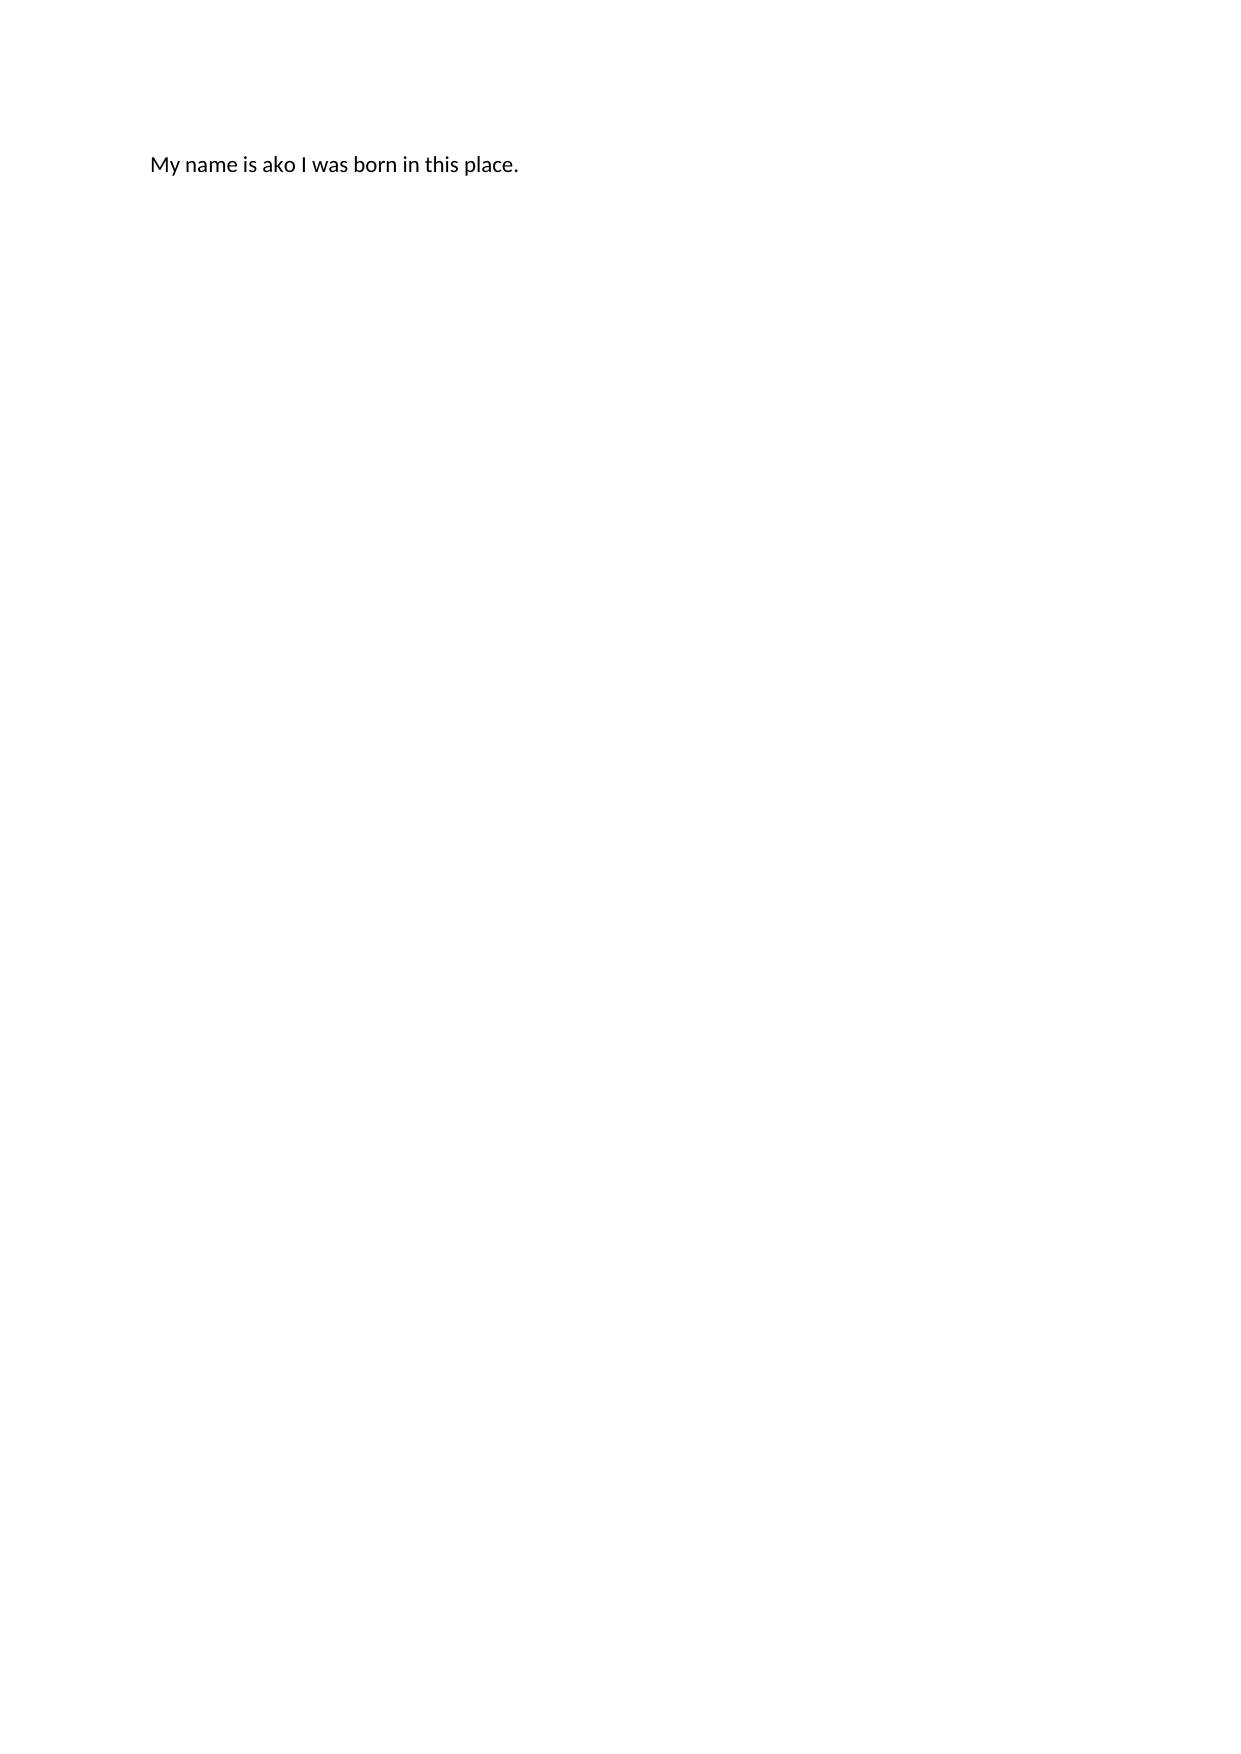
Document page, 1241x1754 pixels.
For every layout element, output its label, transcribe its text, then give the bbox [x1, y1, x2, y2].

text My name is ako I was born in this place. [150, 150, 1090, 178]
